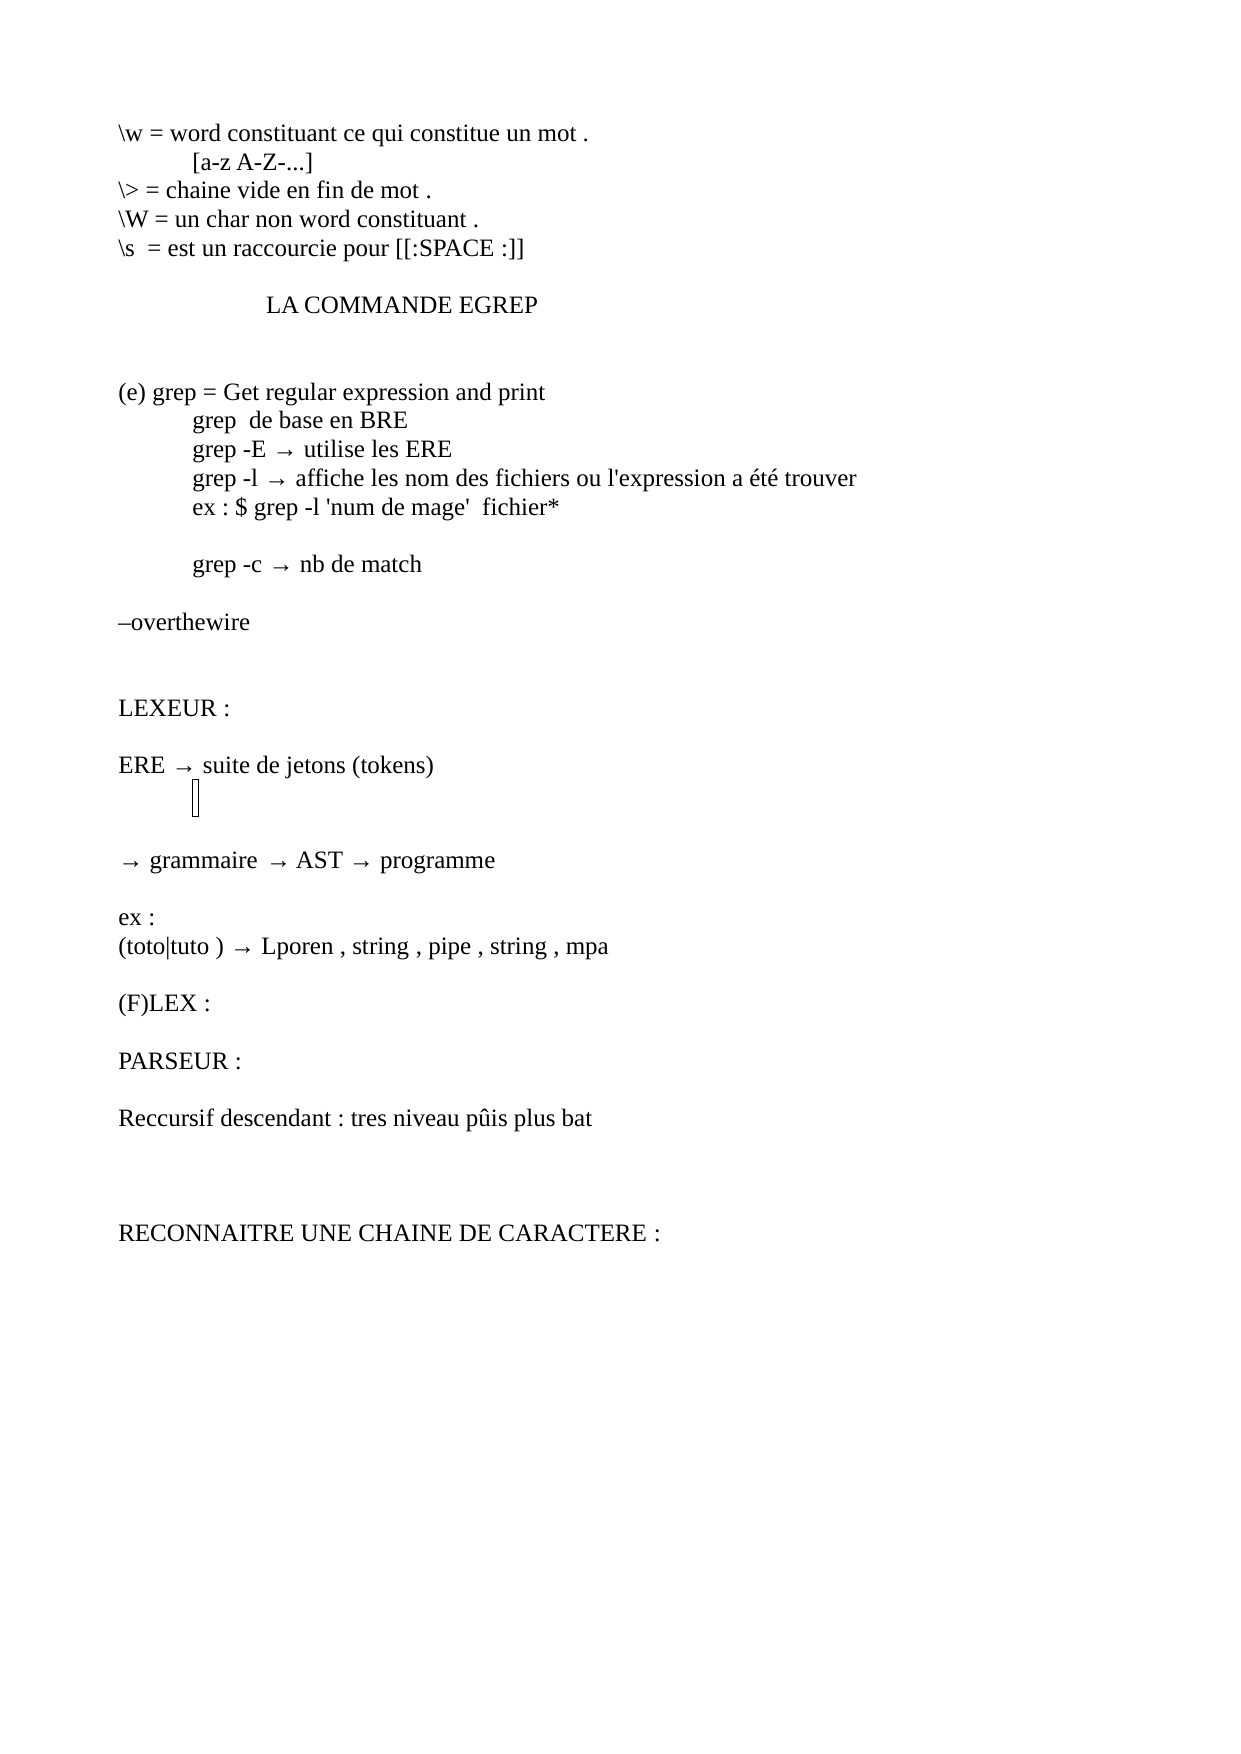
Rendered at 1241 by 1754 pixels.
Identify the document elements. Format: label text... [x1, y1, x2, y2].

text ex : [118, 902, 1122, 931]
text (e) grep = Get regular expression and print [118, 377, 1122, 406]
text ERE → suite de jetons (tokens) [118, 751, 1122, 779]
text –overthewire [118, 607, 1122, 636]
text PARSEUR : [118, 1046, 1122, 1075]
table_header [193, 780, 198, 816]
text \W = un char non word constituant . [118, 204, 1122, 233]
text LEXEUR : [118, 693, 1122, 722]
text \s = est un raccourcie pour [[:SPACE :]] [118, 233, 1122, 262]
text RECONNAITRE UNE CHAINE DE CARACTERE : [118, 1218, 1122, 1247]
text Reccursif descendant : tres niveau pûis plus bat [118, 1103, 1122, 1132]
text LA COMMANDE EGREP [118, 291, 1122, 319]
text → grammaire → AST → programme [118, 845, 1122, 873]
text (toto|tuto ) → Lporen , string , pipe , string , mpa [118, 931, 1122, 960]
text grep -l → affiche les nom des fichiers ou l'expression a été trouver [118, 463, 1122, 492]
text grep de base en BRE [118, 406, 1122, 434]
text grep -c → nb de match [118, 549, 1122, 578]
text ex : $ grep -l 'num de mage' fichier* [118, 492, 1122, 521]
text \> = chaine vide en fin de mot . [118, 176, 1122, 204]
text \w = word constituant ce qui constitue un mot . [118, 118, 1122, 147]
text grep -E → utilise les ERE [118, 434, 1122, 463]
text (F)LEX : [118, 988, 1122, 1017]
text [a-z A-Z-...] [118, 147, 1122, 176]
